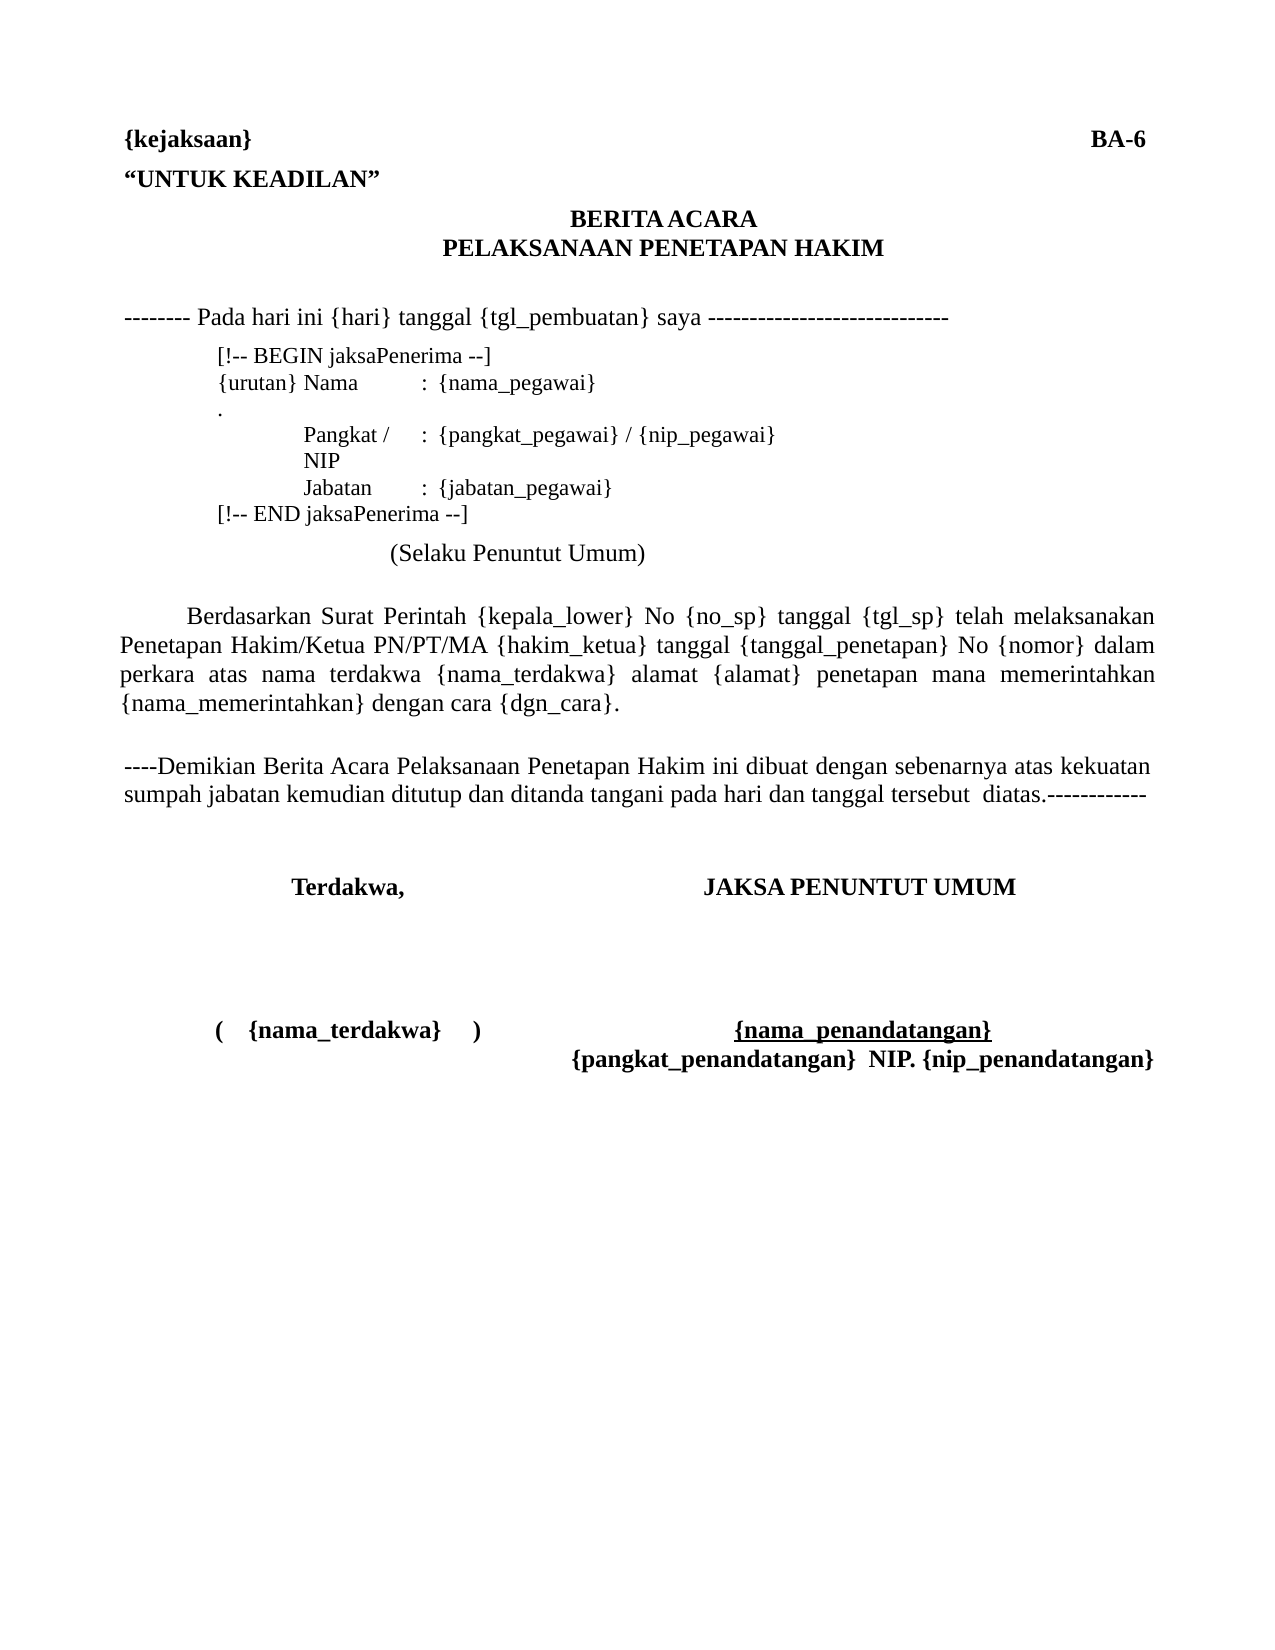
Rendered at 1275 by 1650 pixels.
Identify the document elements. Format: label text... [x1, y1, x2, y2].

table_header BERITA ACARA PELAKSANAAN PENETAPAN HAKIM [401, 199, 926, 267]
table_header (Selaku Penuntut Umum) [384, 533, 665, 573]
table_header BA-6 [1085, 118, 1157, 158]
table_cell [217, 421, 303, 474]
table_header “UNTUK KEADILAN” [118, 158, 397, 198]
table_cell [217, 474, 303, 500]
table_header -------- Pada hari ini {hari} tanggal {tgl_pembuatan} saya ----------------------------- [118, 296, 1157, 336]
table_cell : [421, 474, 437, 500]
table_header JAKSA PENUNTUT UMUM {nama_penandatangan} {pangkat_penandatangan} NIP. {nip_penandatangan} [569, 872, 1157, 1073]
table_cell {jabatan_pegawai} [438, 474, 1151, 500]
table_header ----Demikian Berita Acara Pelaksanaan Penetapan Hakim ini dibuat dengan sebenarnya atas kekuatan sumpah jabatan kemudian ditutup dan ditanda tangani pada hari dan tanggal tersebut diatas.------------ [118, 745, 1157, 814]
table_header [118, 872, 127, 1073]
table_header {nama_pegawai} [438, 369, 1151, 421]
table_header Terdakwa, ( {nama_terdakwa} ) [127, 872, 568, 1073]
table_header Nama [303, 369, 421, 421]
table_header {urutan}. [217, 369, 303, 421]
table_cell Pangkat / NIP [303, 421, 421, 474]
table_cell {pangkat_pegawai} / {nip_pegawai} [438, 421, 1151, 474]
table_header [!-- BEGIN jaksaPenerima --] [!-- END jaksaPenerima --] [211, 336, 1156, 532]
table_cell Jabatan [303, 474, 421, 500]
table_header : [421, 369, 437, 421]
table_header {kejaksaan} [118, 118, 1085, 158]
table_cell : [421, 421, 437, 474]
table_header Berdasarkan Surat Perintah {kepala_lower} No {no_sp} tanggal {tgl_sp} telah melaksanakan Penetapan Hakim/Ketua PN/PT/MA {hakim_ketua} tanggal {tanggal_penetapan} No {nomor} dalam perkara atas nama terdakwa {nama_terdakwa} alamat {alamat} penetapan mana memerintahkan {nama_memerintahkan} dengan cara {dgn_cara}. [120, 601, 1156, 716]
